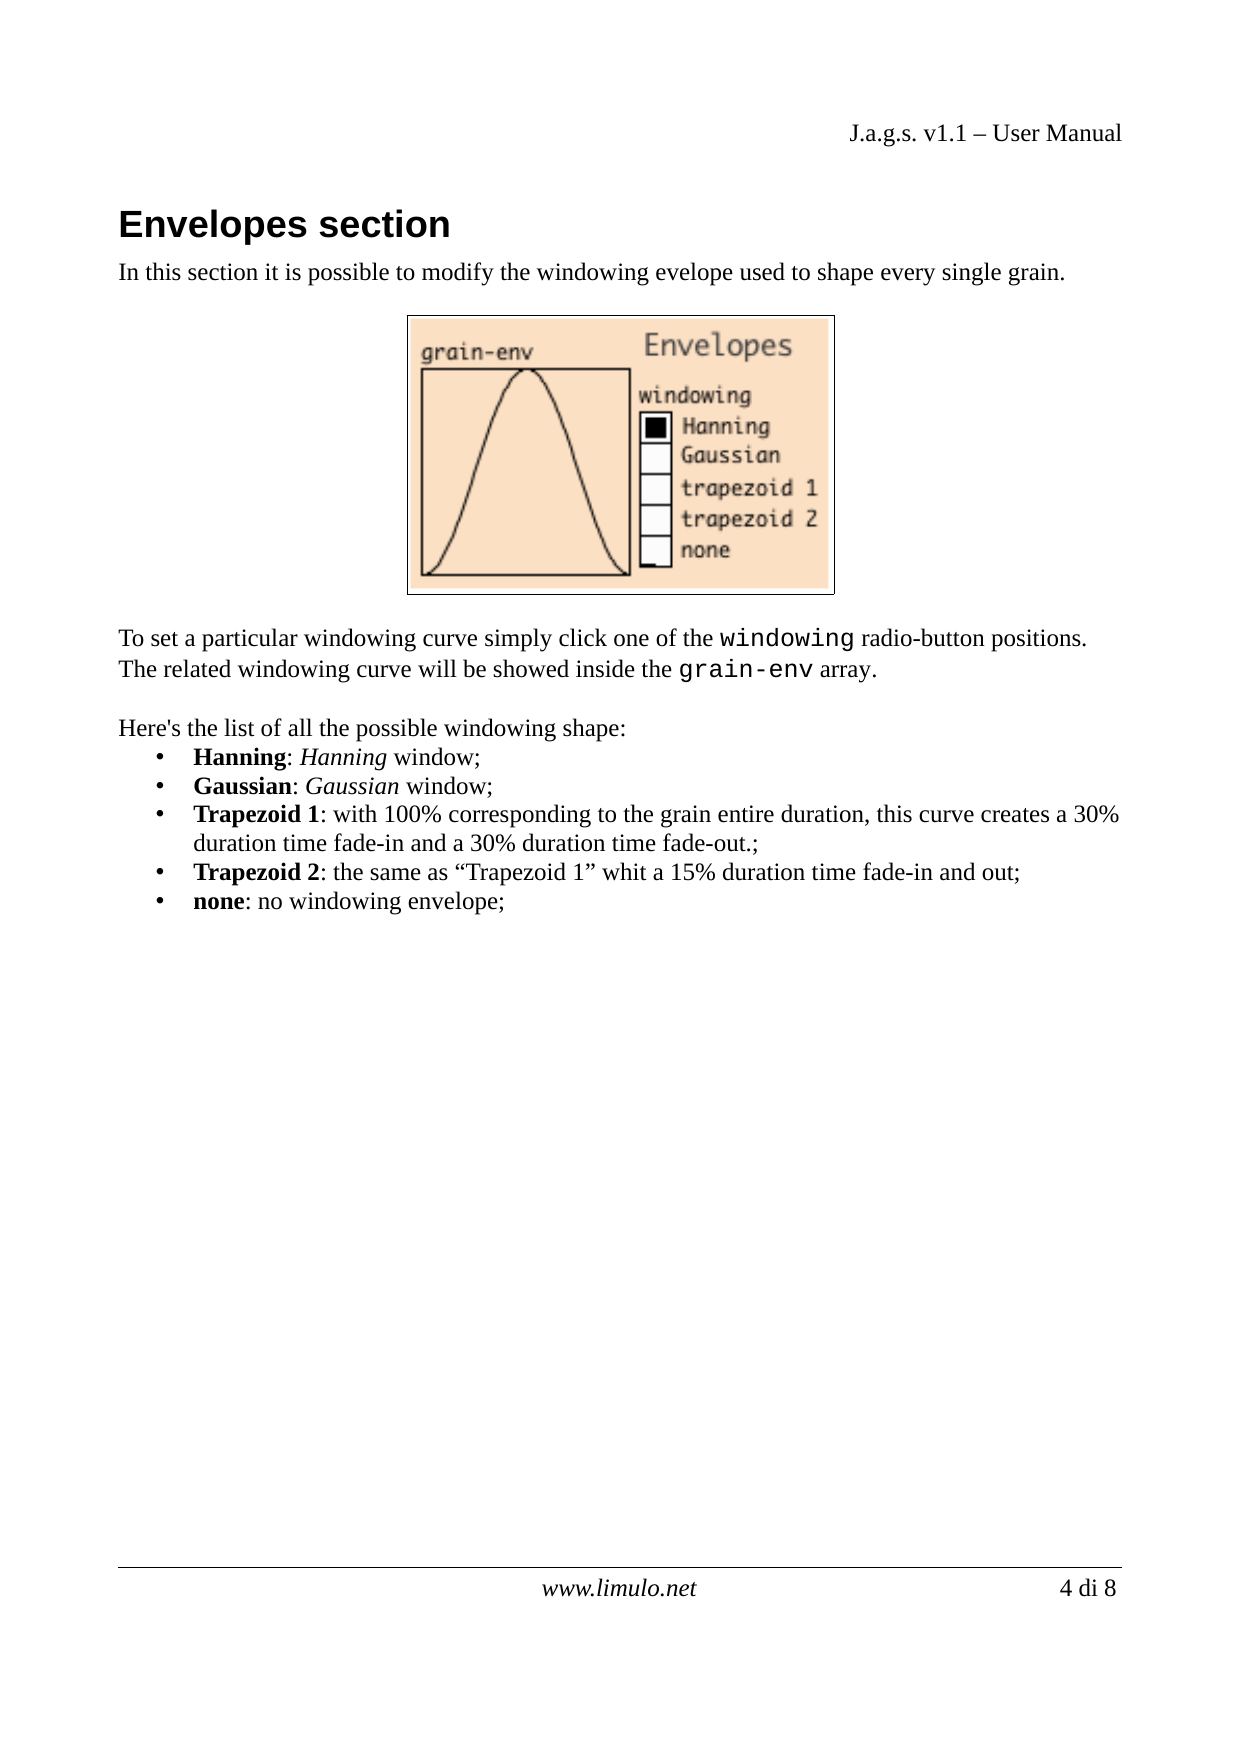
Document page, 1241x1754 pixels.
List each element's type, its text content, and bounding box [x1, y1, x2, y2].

text The related windowing curve will be showed inside the grain-env array. [118, 654, 1122, 684]
list Trapezoid 1: with 100% corresponding to the grain entire duration, this curve creates a 30% duration time fade-in and a 30% duration time fade-out.; [156, 799, 1122, 857]
picture [409, 318, 831, 591]
list none: no windowing envelope; [156, 886, 1122, 914]
list Gaussian: Gaussian window; [156, 771, 1122, 799]
subtitle Envelopes section [118, 201, 1122, 245]
list Trapezoid 2: the same as “Trapezoid 1” whit a 15% duration time fade-in and out; [156, 857, 1122, 886]
list Hanning: Hanning window; [156, 742, 1122, 771]
text Here's the list of all the possible windowing shape: [118, 713, 1122, 742]
text In this section it is possible to modify the windowing evelope used to shape every single grain. [118, 257, 1122, 286]
text To set a particular windowing curve simply click one of the windowing radio-button positions. [118, 623, 1122, 654]
